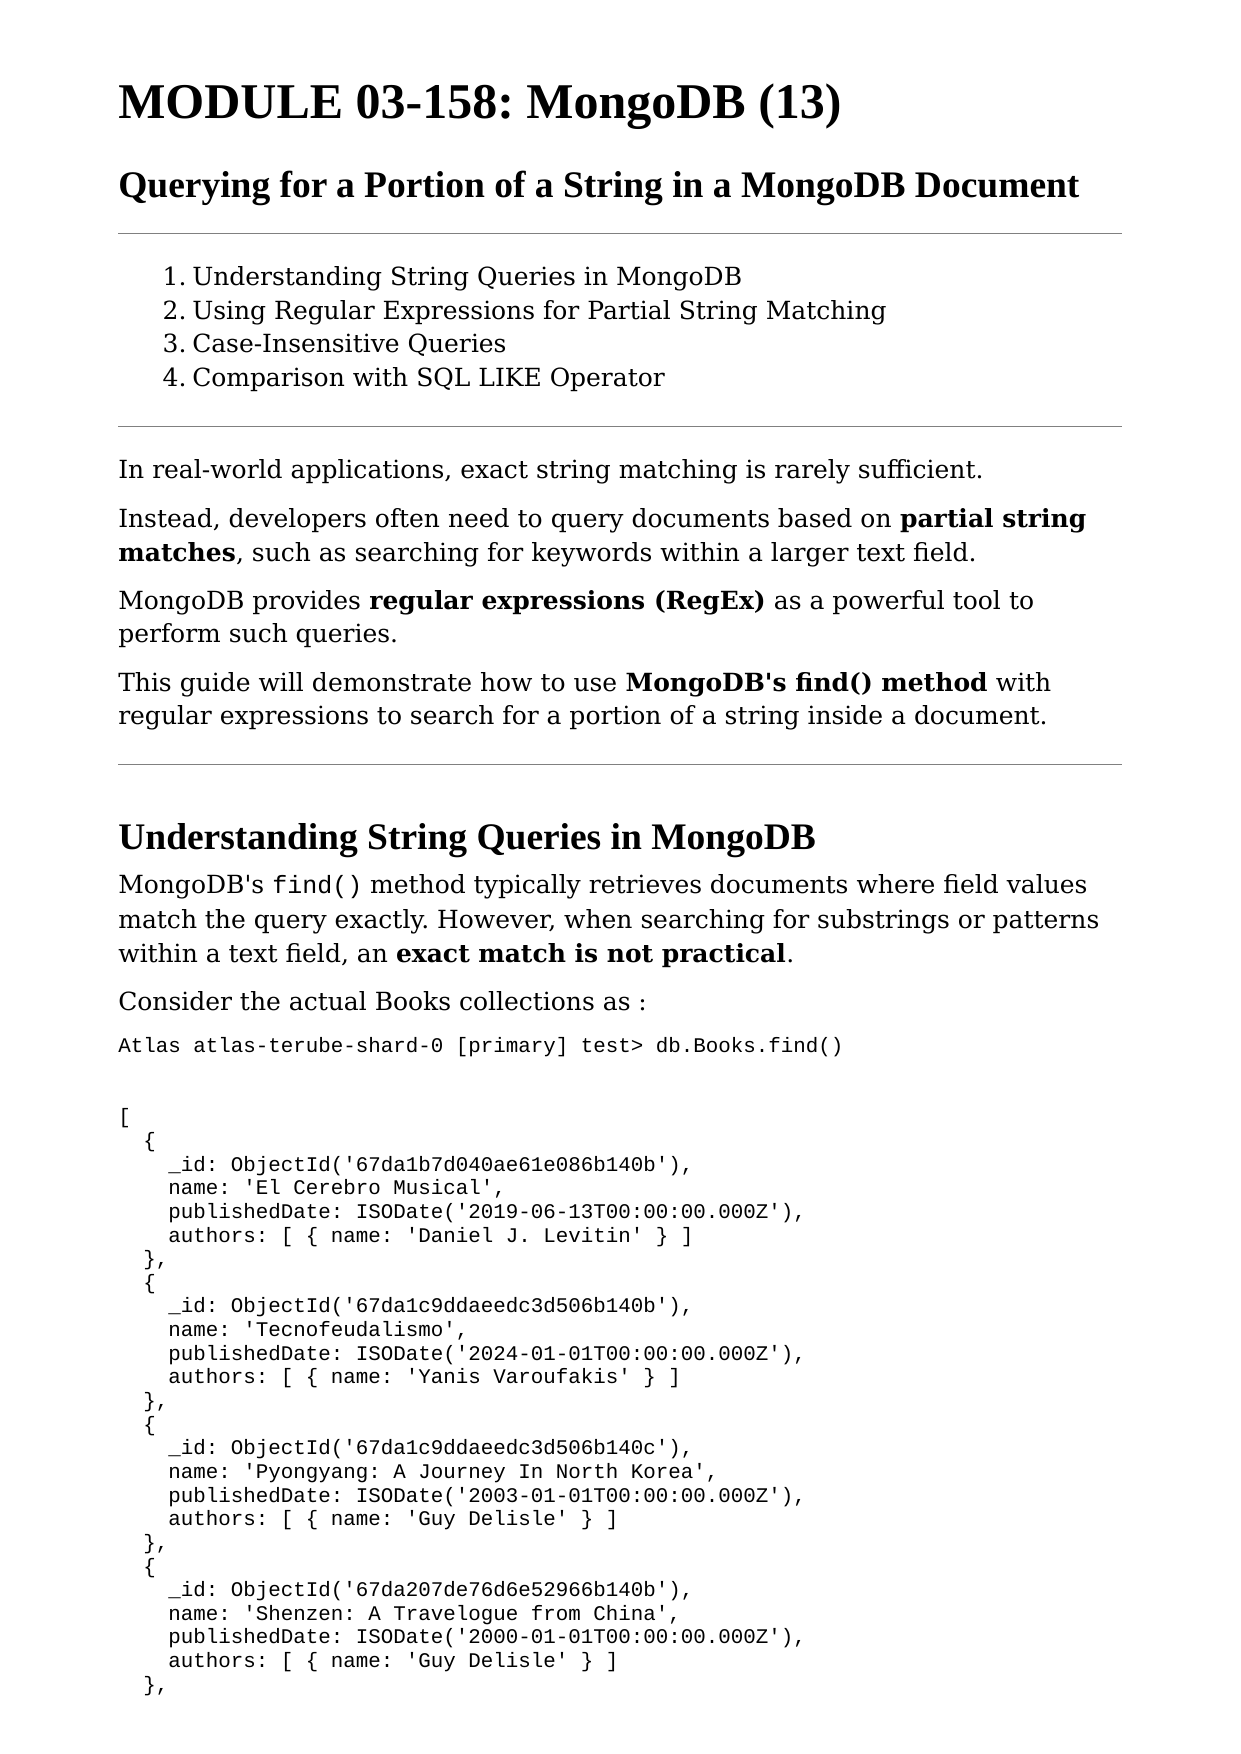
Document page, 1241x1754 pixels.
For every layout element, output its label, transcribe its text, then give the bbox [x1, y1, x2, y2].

text }, [118, 1532, 1122, 1556]
text _id: ObjectId('67da207de76d6e52966b140b'), [118, 1579, 1122, 1603]
text { [118, 1414, 1122, 1437]
text }, [118, 1248, 1122, 1272]
subtitle MODULE 03-158: MongoDB (13) [118, 72, 1122, 129]
text In real-world applications, exact string matching is rarely sufficient. [118, 456, 1122, 485]
text name: 'Shenzen: A Travelogue from China', [118, 1603, 1122, 1627]
text authors: [ { name: 'Guy Delisle' } ] [118, 1650, 1122, 1674]
text MongoDB provides regular expressions (RegEx) as a powerful tool to perform such queries. [118, 586, 1122, 649]
text _id: ObjectId('67da1c9ddaeedc3d506b140c'), [118, 1437, 1122, 1461]
text name: 'Tecnofeudalismo', [118, 1319, 1122, 1343]
text MongoDB's find() method typically retrieves documents where field values match the query exactly. However, when searching for substrings or patterns within a text field, an exact match is not practical. [118, 870, 1122, 968]
text }, [118, 1390, 1122, 1414]
list Understanding String Queries in MongoDB [162, 263, 1122, 292]
text publishedDate: ISODate('2019-06-13T00:00:00.000Z'), [118, 1201, 1122, 1224]
text _id: ObjectId('67da1b7d040ae61e086b140b'), [118, 1154, 1122, 1177]
list Using Regular Expressions for Partial String Matching [162, 296, 1122, 325]
text authors: [ { name: 'Daniel J. Levitin' } ] [118, 1224, 1122, 1248]
list Case-Insensitive Queries [162, 330, 1122, 359]
text _id: ObjectId('67da1c9ddaeedc3d506b140b'), [118, 1296, 1122, 1319]
subtitle Understanding String Queries in MongoDB [118, 815, 1122, 858]
text Instead, developers often need to query documents based on partial string matches, such as searching for keywords within a larger text field. [118, 504, 1122, 567]
text publishedDate: ISODate('2003-01-01T00:00:00.000Z'), [118, 1485, 1122, 1508]
text authors: [ { name: 'Yanis Varoufakis' } ] [118, 1366, 1122, 1390]
text { [118, 1272, 1122, 1296]
subtitle Querying for a Portion of a String in a MongoDB Document [118, 163, 1122, 206]
text name: 'El Cerebro Musical', [118, 1177, 1122, 1201]
text Consider the actual Books collections as : [118, 987, 1122, 1016]
text { [118, 1556, 1122, 1579]
text { [118, 1130, 1122, 1154]
text This guide will demonstrate how to use MongoDB's find() method with regular expressions to search for a portion of a string inside a document. [118, 668, 1122, 731]
text authors: [ { name: 'Guy Delisle' } ] [118, 1508, 1122, 1532]
text publishedDate: ISODate('2000-01-01T00:00:00.000Z'), [118, 1627, 1122, 1650]
text [ [118, 1106, 1122, 1130]
text }, [118, 1674, 1122, 1697]
text Atlas atlas-terube-shard-0 [primary] test> db.Books.find() [118, 1035, 1122, 1059]
list Comparison with SQL LIKE Operator [162, 363, 1122, 392]
text publishedDate: ISODate('2024-01-01T00:00:00.000Z'), [118, 1343, 1122, 1366]
text name: 'Pyongyang: A Journey In North Korea', [118, 1461, 1122, 1485]
